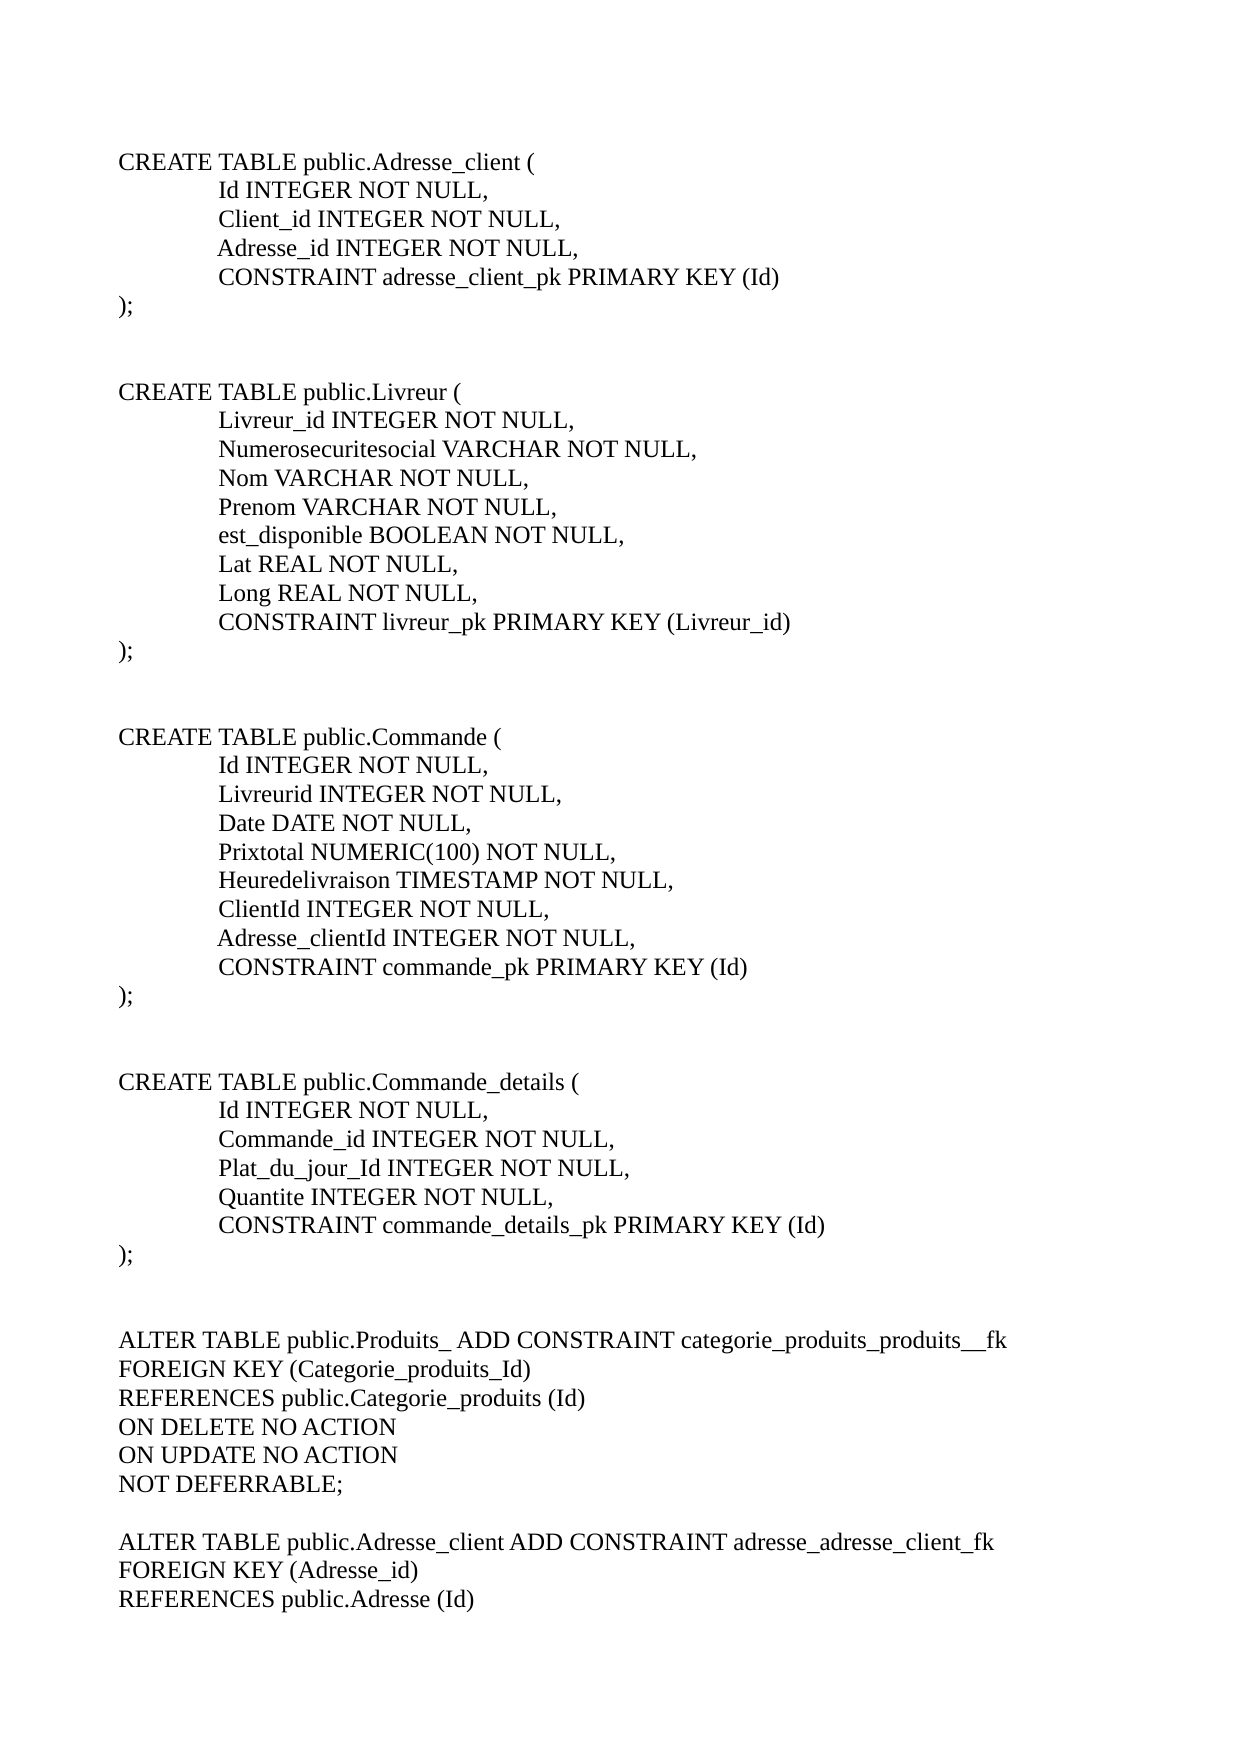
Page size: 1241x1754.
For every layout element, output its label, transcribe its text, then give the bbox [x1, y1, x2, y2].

text Quantite INTEGER NOT NULL, [118, 1182, 1122, 1211]
text Id INTEGER NOT NULL, [118, 751, 1122, 779]
text FOREIGN KEY (Adresse_id) [118, 1556, 1122, 1584]
text Nom VARCHAR NOT NULL, [118, 463, 1122, 492]
text Id INTEGER NOT NULL, [118, 176, 1122, 204]
text REFERENCES public.Adresse (Id) [118, 1584, 1122, 1613]
text Adresse_id INTEGER NOT NULL, [118, 233, 1122, 262]
text CREATE TABLE public.Adresse_client ( [118, 147, 1122, 176]
text REFERENCES public.Categorie_produits (Id) [118, 1383, 1122, 1412]
text Date DATE NOT NULL, [118, 808, 1122, 837]
text Plat_du_jour_Id INTEGER NOT NULL, [118, 1153, 1122, 1182]
text CONSTRAINT livreur_pk PRIMARY KEY (Livreur_id) [118, 607, 1122, 636]
text CONSTRAINT commande_pk PRIMARY KEY (Id) [118, 952, 1122, 981]
text FOREIGN KEY (Categorie_produits_Id) [118, 1354, 1122, 1383]
text est_disponible BOOLEAN NOT NULL, [118, 521, 1122, 549]
text CONSTRAINT adresse_client_pk PRIMARY KEY (Id) [118, 262, 1122, 291]
text Adresse_clientId INTEGER NOT NULL, [118, 923, 1122, 952]
text Prixtotal NUMERIC(100) NOT NULL, [118, 837, 1122, 866]
text ); [118, 981, 1122, 1009]
text Lat REAL NOT NULL, [118, 549, 1122, 578]
text Numerosecuritesocial VARCHAR NOT NULL, [118, 434, 1122, 463]
text Client_id INTEGER NOT NULL, [118, 204, 1122, 233]
text ON UPDATE NO ACTION [118, 1441, 1122, 1469]
text Commande_id INTEGER NOT NULL, [118, 1124, 1122, 1153]
text CONSTRAINT commande_details_pk PRIMARY KEY (Id) [118, 1211, 1122, 1239]
text ON DELETE NO ACTION [118, 1412, 1122, 1441]
text CREATE TABLE public.Commande ( [118, 722, 1122, 751]
text Long REAL NOT NULL, [118, 578, 1122, 607]
text Livreurid INTEGER NOT NULL, [118, 779, 1122, 808]
text Livreur_id INTEGER NOT NULL, [118, 406, 1122, 434]
text CREATE TABLE public.Livreur ( [118, 377, 1122, 406]
text NOT DEFERRABLE; [118, 1469, 1122, 1498]
text ); [118, 291, 1122, 319]
text CREATE TABLE public.Commande_details ( [118, 1067, 1122, 1096]
text ALTER TABLE public.Adresse_client ADD CONSTRAINT adresse_adresse_client_fk [118, 1527, 1122, 1556]
text Id INTEGER NOT NULL, [118, 1096, 1122, 1124]
text ALTER TABLE public.Produits_ ADD CONSTRAINT categorie_produits_produits__fk [118, 1326, 1122, 1354]
text ); [118, 636, 1122, 664]
text Heuredelivraison TIMESTAMP NOT NULL, [118, 866, 1122, 894]
text ); [118, 1239, 1122, 1268]
text ClientId INTEGER NOT NULL, [118, 894, 1122, 923]
text Prenom VARCHAR NOT NULL, [118, 492, 1122, 521]
